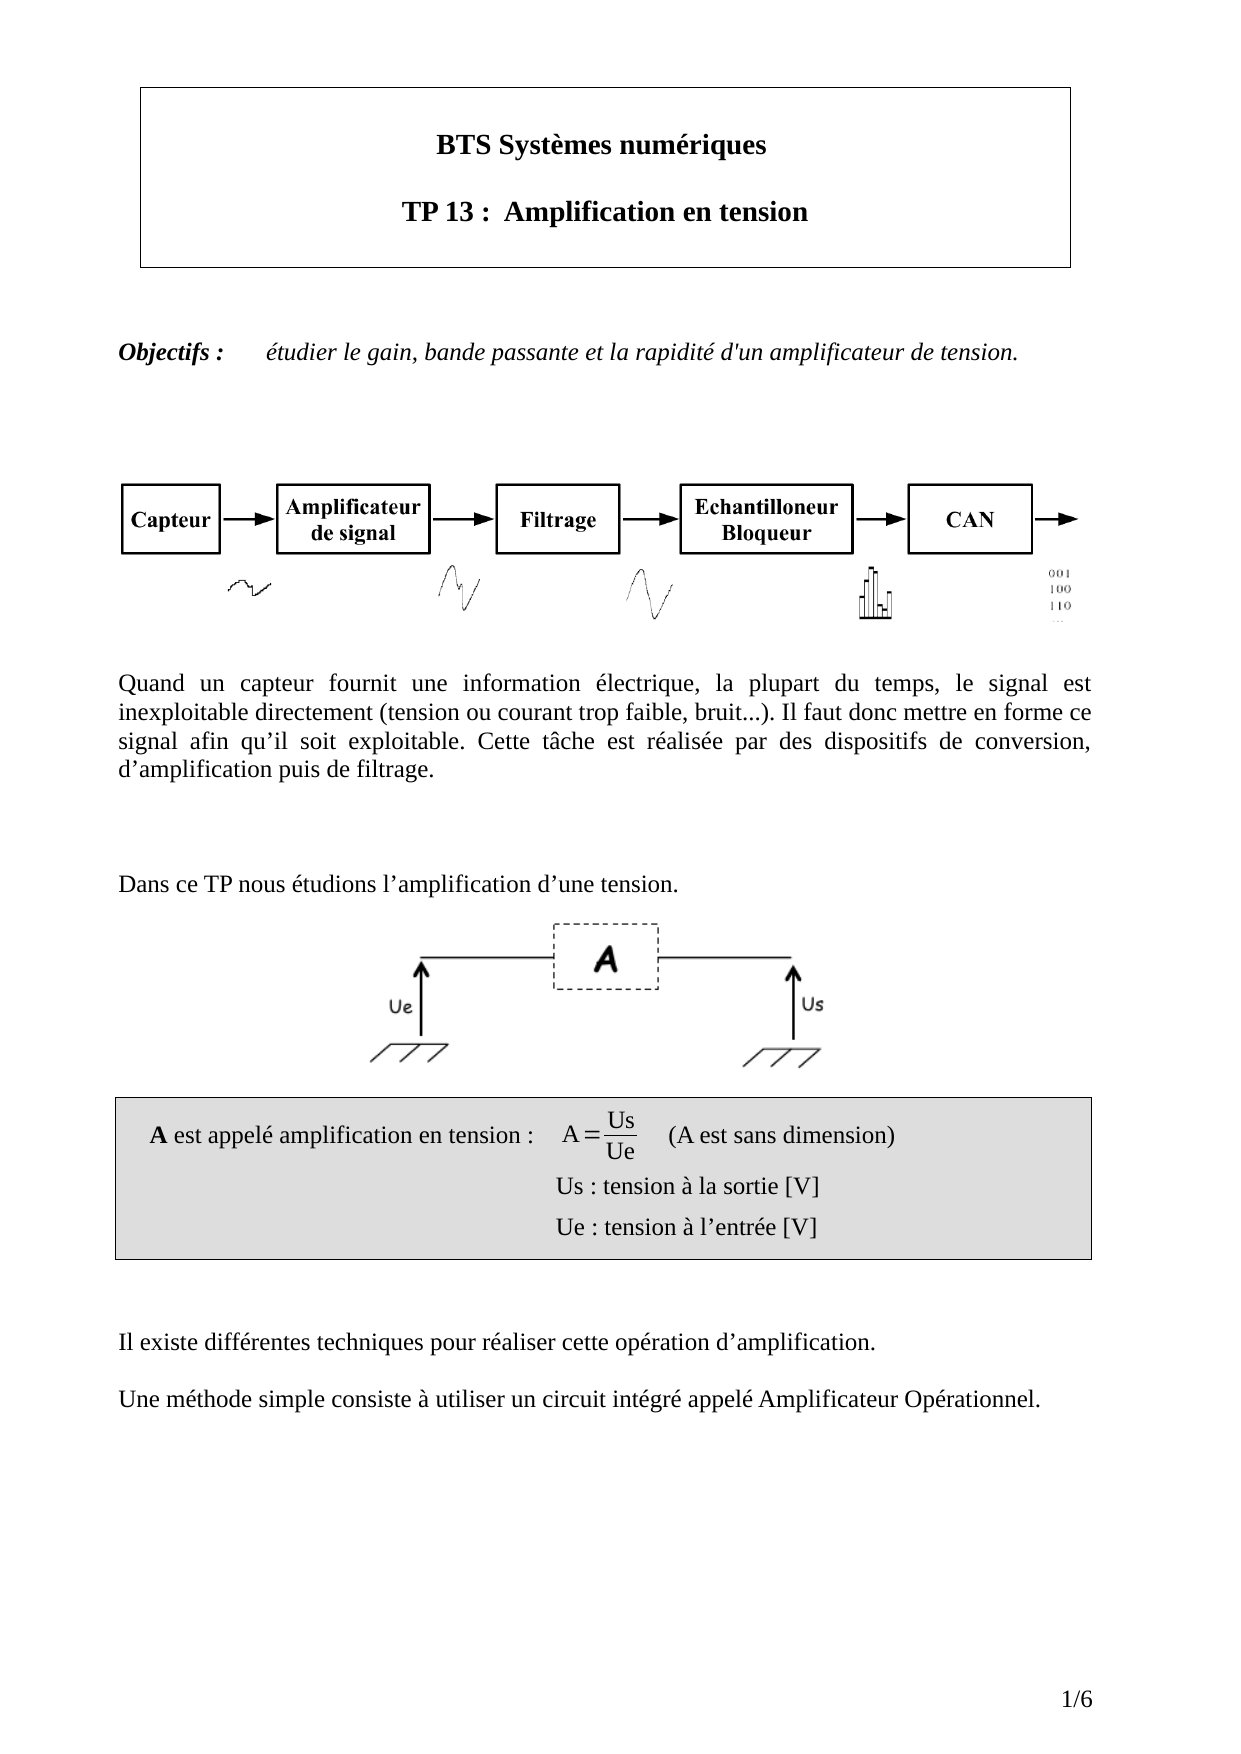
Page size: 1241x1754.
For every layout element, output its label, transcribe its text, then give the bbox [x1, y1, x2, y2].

text Une méthode simple consiste à utiliser un circuit intégré appelé Amplificateur Opérationnel. [118, 1384, 1092, 1413]
text Dans ce TP nous étudions l’amplification d’une tension. [118, 869, 1092, 898]
text Quand un capteur fournit une information électrique, la plupart du temps, le signal est inexploitable directement (tension ou courant trop faible, bruit...). Il faut donc mettre en forme ce signal afin qu’il soit exploitable. Cette tâche est réalisée par des dispositifs de conversion, d’amplification puis de filtrage. [118, 668, 1092, 783]
text Objectifs : étudier le gain, bande passante et la rapidité d'un amplificateur de tension. [118, 337, 1092, 400]
picture [118, 475, 1093, 640]
text Il existe différentes techniques pour réaliser cette opération d’amplification. [118, 1327, 1092, 1356]
text Ue : tension à l’entrée [V] [115, 1209, 1095, 1241]
text A est appelé amplification en tension : (A est sans dimension) [115, 1103, 1095, 1165]
text Us : tension à la sortie [V] [115, 1168, 1095, 1200]
picture [331, 898, 880, 1086]
